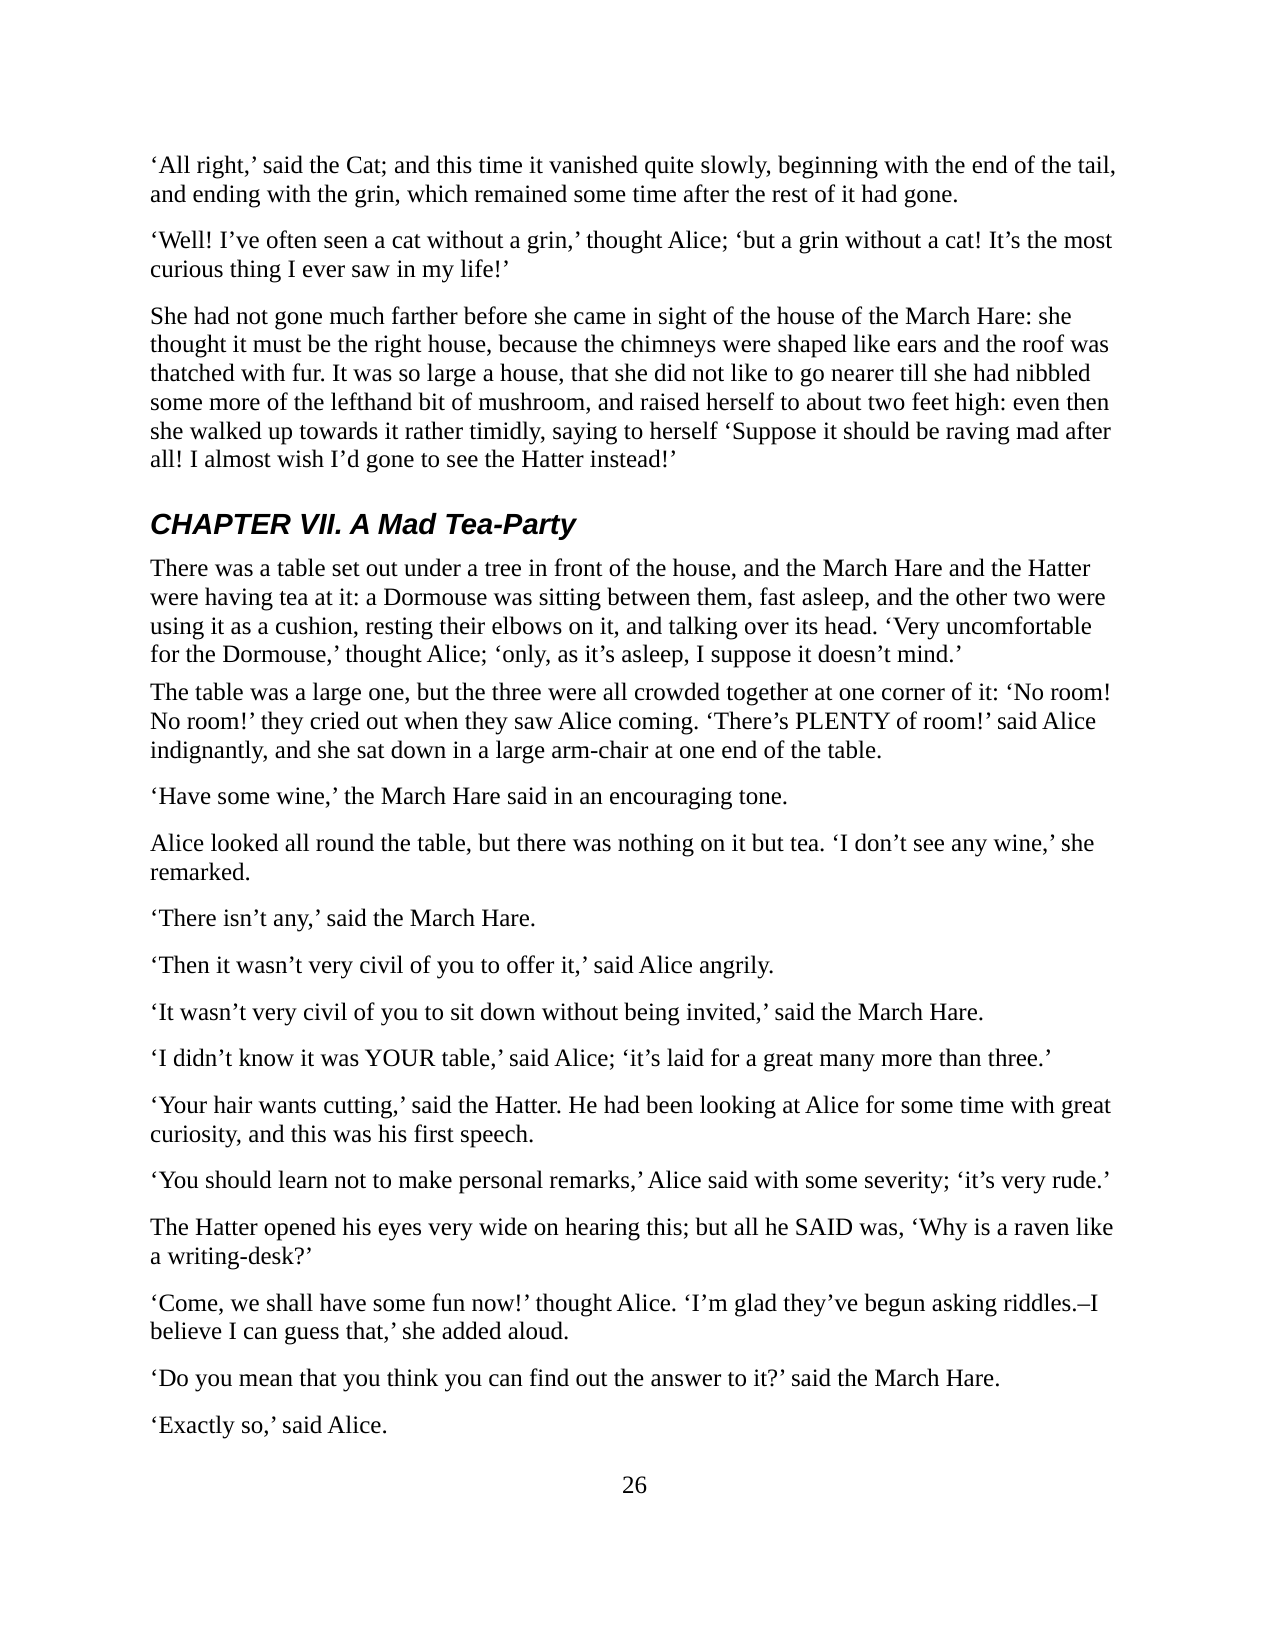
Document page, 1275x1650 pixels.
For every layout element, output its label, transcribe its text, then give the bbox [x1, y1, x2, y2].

text ‘It wasn’t very civil of you to sit down without being invited,’ said the March Hare. [150, 997, 1125, 1026]
text ‘I didn’t know it was YOUR table,’ said Alice; ‘it’s laid for a great many more than three.’ [150, 1043, 1125, 1072]
text ‘Do you mean that you think you can find out the answer to it?’ said the March Hare. [150, 1363, 1125, 1392]
text ‘Come, we shall have some fun now!’ thought Alice. ‘I’m glad they’ve begun asking riddles.–I believe I can guess that,’ she added aloud. [150, 1288, 1125, 1345]
text ‘There isn’t any,’ said the March Hare. [150, 903, 1125, 932]
text There was a table set out under a tree in front of the house, and the March Hare and the Hatter were having tea at it: a Dormouse was sitting between them, fast asleep, and the other two were using it as a cushion, resting their elbows on it, and talking over its head. ‘Very uncomfortable for the Dormouse,’ thought Alice; ‘only, as it’s asleep, I suppose it doesn’t mind.’ [150, 553, 1125, 668]
text The table was a large one, but the three were all crowded together at one corner of it: ‘No room! No room!’ they cried out when they saw Alice coming. ‘There’s PLENTY of room!’ said Alice indignantly, and she sat down in a large arm-chair at one end of the table. [150, 677, 1125, 763]
text Alice looked all round the table, but there was nothing on it but tea. ‘I don’t see any wine,’ she remarked. [150, 828, 1125, 886]
text ‘Well! I’ve often seen a cat without a grin,’ thought Alice; ‘but a grin without a cat! It’s the most curious thing I ever saw in my life!’ [150, 225, 1125, 283]
text ‘Exactly so,’ said Alice. [150, 1410, 1125, 1438]
text ‘Then it wasn’t very civil of you to offer it,’ said Alice angrily. [150, 950, 1125, 979]
text The Hatter opened his eyes very wide on hearing this; but all he SAID was, ‘Why is a raven like a writing-desk?’ [150, 1212, 1125, 1270]
text ‘You should learn not to make personal remarks,’ Alice said with some severity; ‘it’s very rude.’ [150, 1166, 1125, 1194]
text ‘Your hair wants cutting,’ said the Hatter. He had been looking at Alice for some time with great curiosity, and this was his first speech. [150, 1090, 1125, 1148]
text ‘All right,’ said the Cat; and this time it vanished quite slowly, beginning with the end of the tail, and ending with the grin, which remained some time after the rest of it had gone. [150, 150, 1125, 207]
text She had not gone much farther before she came in sight of the house of the March Hare: she thought it must be the right house, because the chimneys were shaped like ears and the roof was thatched with fur. It was so large a house, that she did not like to go nearer till she had nibbled some more of the lefthand bit of mushroom, and raised herself to about two feet high: even then she walked up towards it rather timidly, saying to herself ‘Suppose it should be raving mad after all! I almost wish I’d gone to see the Hatter instead!’ [150, 301, 1125, 473]
subtitle CHAPTER VII. A Mad Tea-Party [150, 507, 1125, 541]
text ‘Have some wine,’ the March Hare said in an encouraging tone. [150, 781, 1125, 810]
